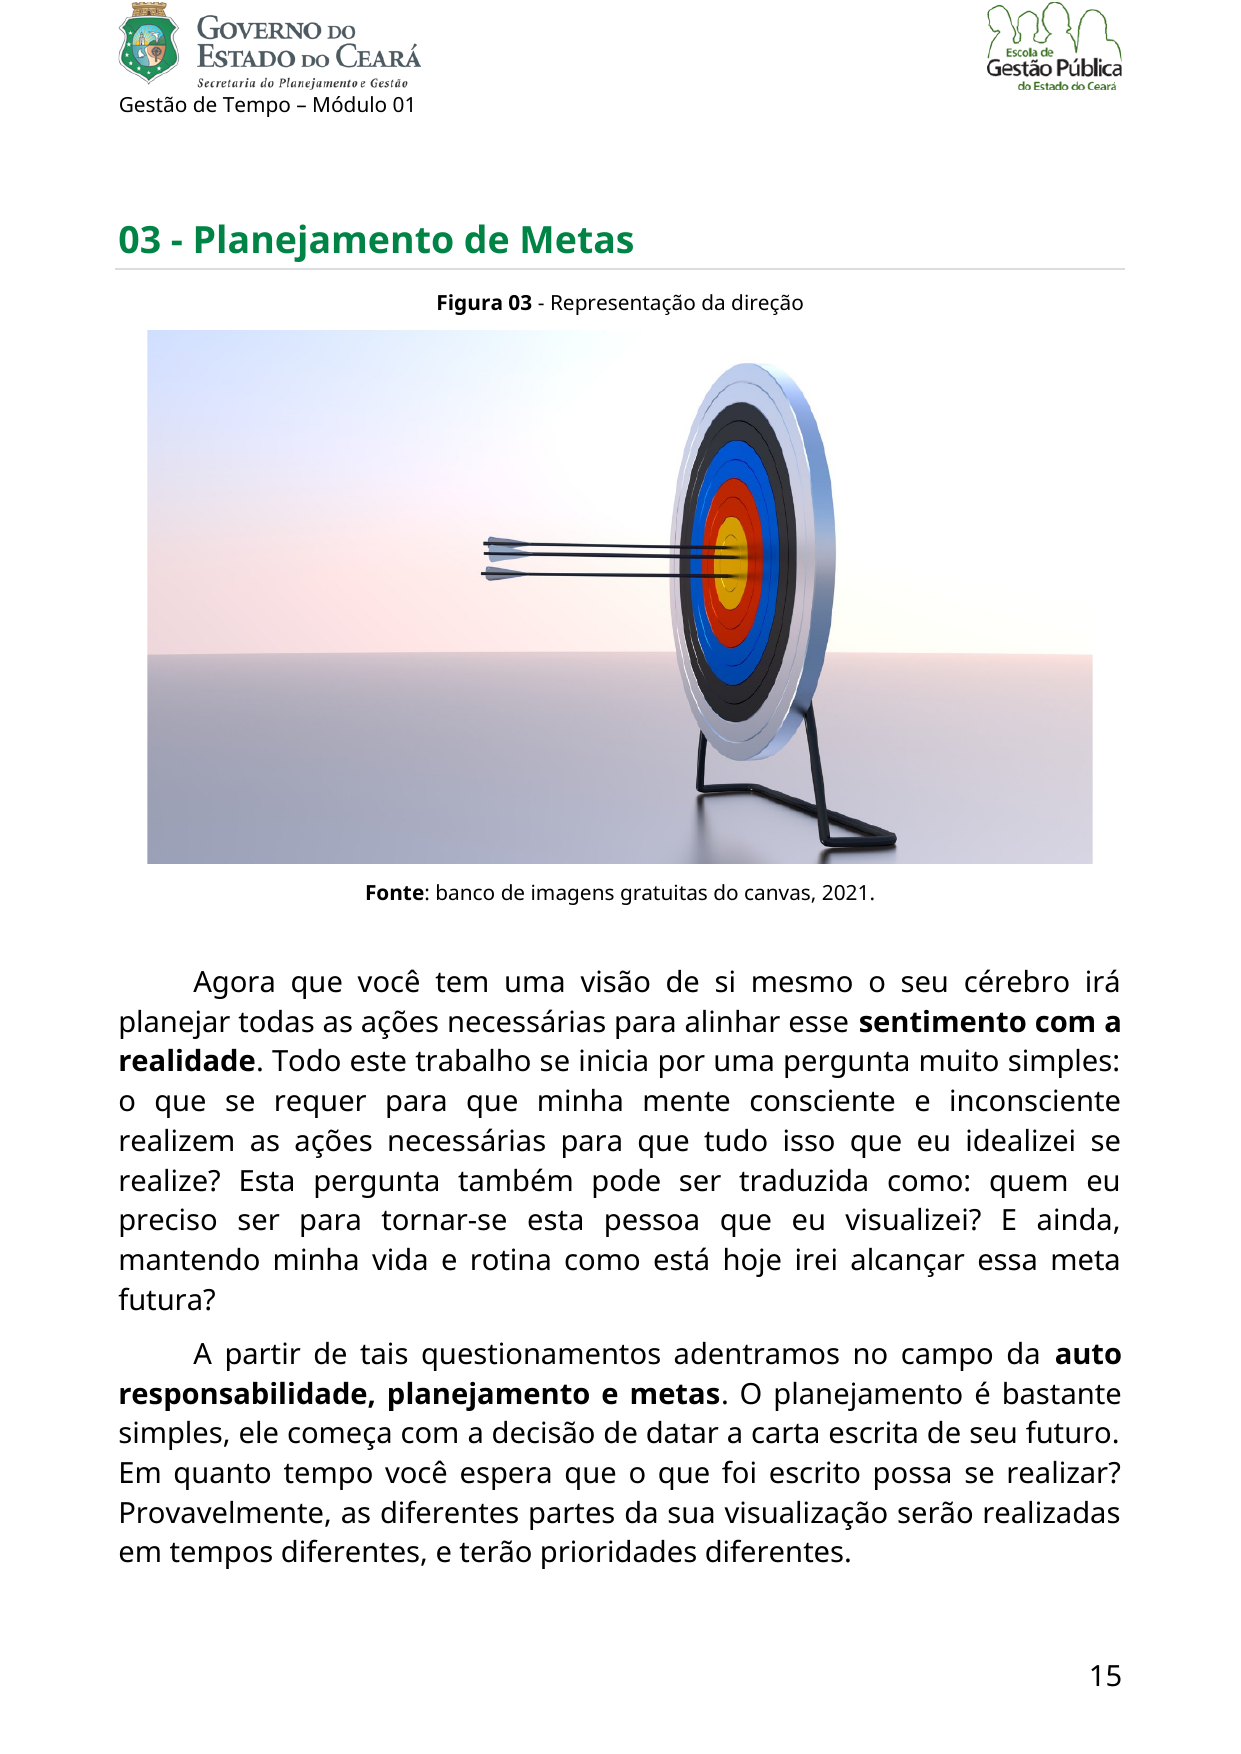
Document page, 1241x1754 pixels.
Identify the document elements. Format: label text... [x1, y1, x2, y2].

text Figura 03 - Representação da direção [118, 288, 1122, 316]
text Agora que você tem uma visão de si mesmo o seu cérebro irá planejar todas as ações necessárias para alinhar esse sentimento com a realidade. Todo este trabalho se inicia por uma pergunta muito simples: o que se requer para que minha mente consciente e inconsciente realizem as ações necessárias para que tudo isso que eu idealizei se realize? Esta pergunta também pode ser traduzida como: quem eu preciso ser para tornar-se esta pessoa que eu visualizei? E ainda, mantendo minha vida e rotina como está hoje irei alcançar essa meta futura? [118, 961, 1122, 1318]
text Fonte: banco de imagens gratuitas do canvas, 2021. [118, 331, 1122, 907]
picture [118, 2, 1122, 90]
subtitle 03 - Planejamento de Metas [115, 211, 1125, 268]
text A partir de tais questionamentos adentramos no campo da auto responsabilidade, planejamento e metas. O planejamento é bastante simples, ele começa com a decisão de datar a carta escrita de seu futuro. Em quanto tempo você espera que o que foi escrito possa se realizar? Provavelmente, as diferentes partes da sua visualização serão realizadas em tempos diferentes, e terão prioridades diferentes. [118, 1333, 1122, 1571]
picture [147, 330, 1093, 864]
